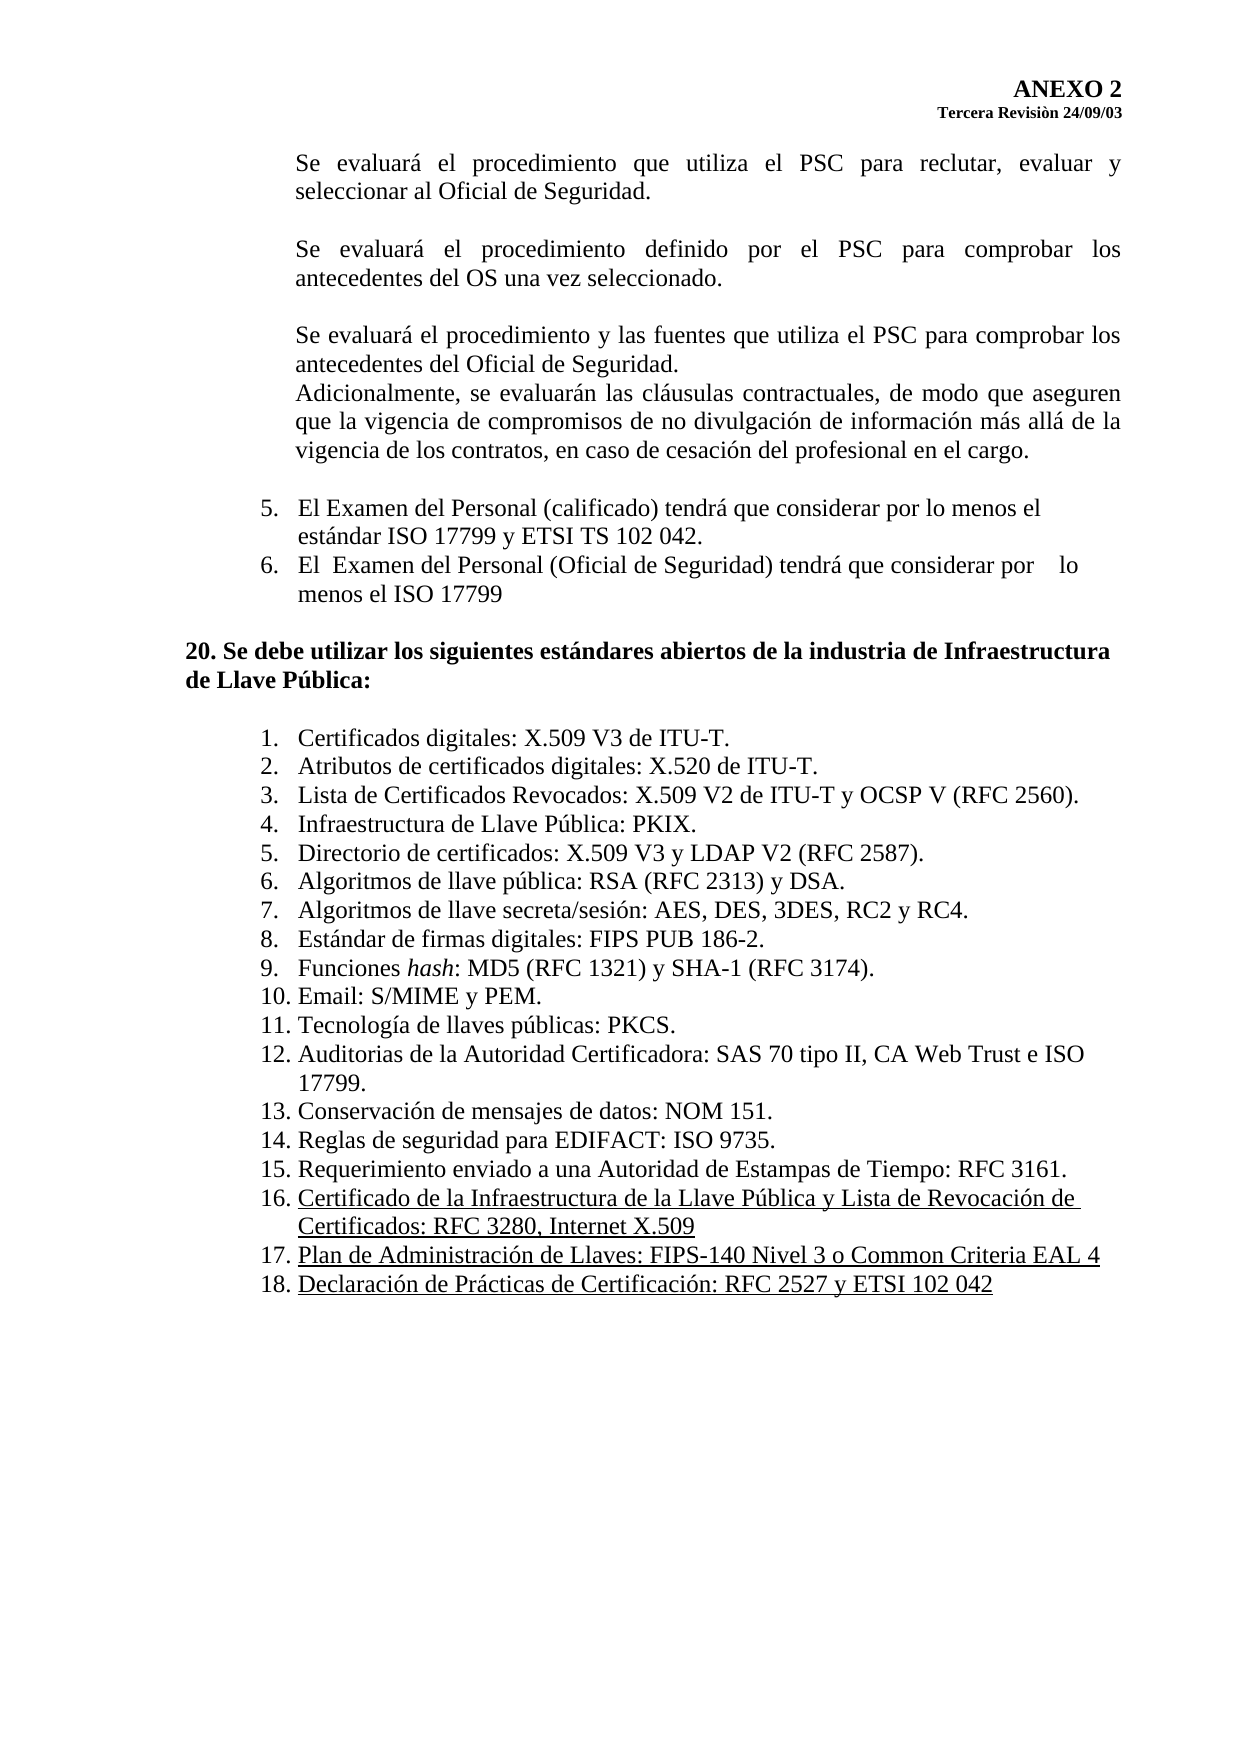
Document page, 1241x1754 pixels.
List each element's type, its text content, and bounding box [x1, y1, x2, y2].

list Declaración de Prácticas de Certificación: RFC 2527 y ETSI 102 042 [260, 1269, 1122, 1298]
list Email: S/MIME y PEM. [260, 981, 1122, 1010]
list Lista de Certificados Revocados: X.509 V2 de ITU-T y OCSP V (RFC 2560). [260, 780, 1122, 809]
list Tecnología de llaves públicas: PKCS. [260, 1010, 1122, 1039]
list Algoritmos de llave pública: RSA (RFC 2313) y DSA. [260, 866, 1122, 895]
text 20. Se debe utilizar los siguientes estándares abiertos de la industria de Infraestructura de Llave Pública: [185, 636, 1122, 694]
list Conservación de mensajes de datos: NOM 151. [260, 1096, 1122, 1125]
list Requerimiento enviado a una Autoridad de Estampas de Tiempo: RFC 3161. [260, 1154, 1122, 1183]
list Estándar de firmas digitales: FIPS PUB 186-2. [260, 924, 1122, 953]
list Infraestructura de Llave Pública: PKIX. [260, 809, 1122, 838]
text Adicionalmente, se evaluarán las cláusulas contractuales, de modo que aseguren que la vigencia de compromisos de no divulgación de información más allá de la vigencia de los contratos, en caso de cesación del profesional en el cargo. [295, 378, 1122, 464]
list Certificados digitales: X.509 V3 de ITU-T. [260, 723, 1122, 751]
list El Examen del Personal (calificado) tendrá que considerar por lo menos el estándar ISO 17799 y ETSI TS 102 042. [260, 493, 1122, 550]
list Reglas de seguridad para EDIFACT: ISO 9735. [260, 1125, 1122, 1154]
list Atributos de certificados digitales: X.520 de ITU-T. [260, 751, 1122, 780]
list El Examen del Personal (Oficial de Seguridad) tendrá que considerar por lo menos el ISO 17799 [260, 550, 1122, 608]
text Se evaluará el procedimiento que utiliza el PSC para reclutar, evaluar y seleccionar al Oficial de Seguridad. [295, 148, 1122, 205]
list Certificado de la Infraestructura de la Llave Pública y Lista de Revocación de Certificados: RFC 3280, Internet X.509 [260, 1183, 1122, 1240]
list Plan de Administración de Llaves: FIPS-140 Nivel 3 o Common Criteria EAL 4 [260, 1240, 1122, 1269]
text Se evaluará el procedimiento definido por el PSC para comprobar los antecedentes del OS una vez seleccionado. [295, 234, 1122, 291]
list Algoritmos de llave secreta/sesión: AES, DES, 3DES, RC2 y RC4. [260, 895, 1122, 924]
text Se evaluará el procedimiento y las fuentes que utiliza el PSC para comprobar los antecedentes del Oficial de Seguridad. [295, 320, 1122, 378]
list Funciones hash: MD5 (RFC 1321) y SHA-1 (RFC 3174). [260, 953, 1122, 981]
list Directorio de certificados: X.509 V3 y LDAP V2 (RFC 2587). [260, 838, 1122, 866]
list Auditorias de la Autoridad Certificadora: SAS 70 tipo II, CA Web Trust e ISO 17799. [260, 1039, 1122, 1096]
